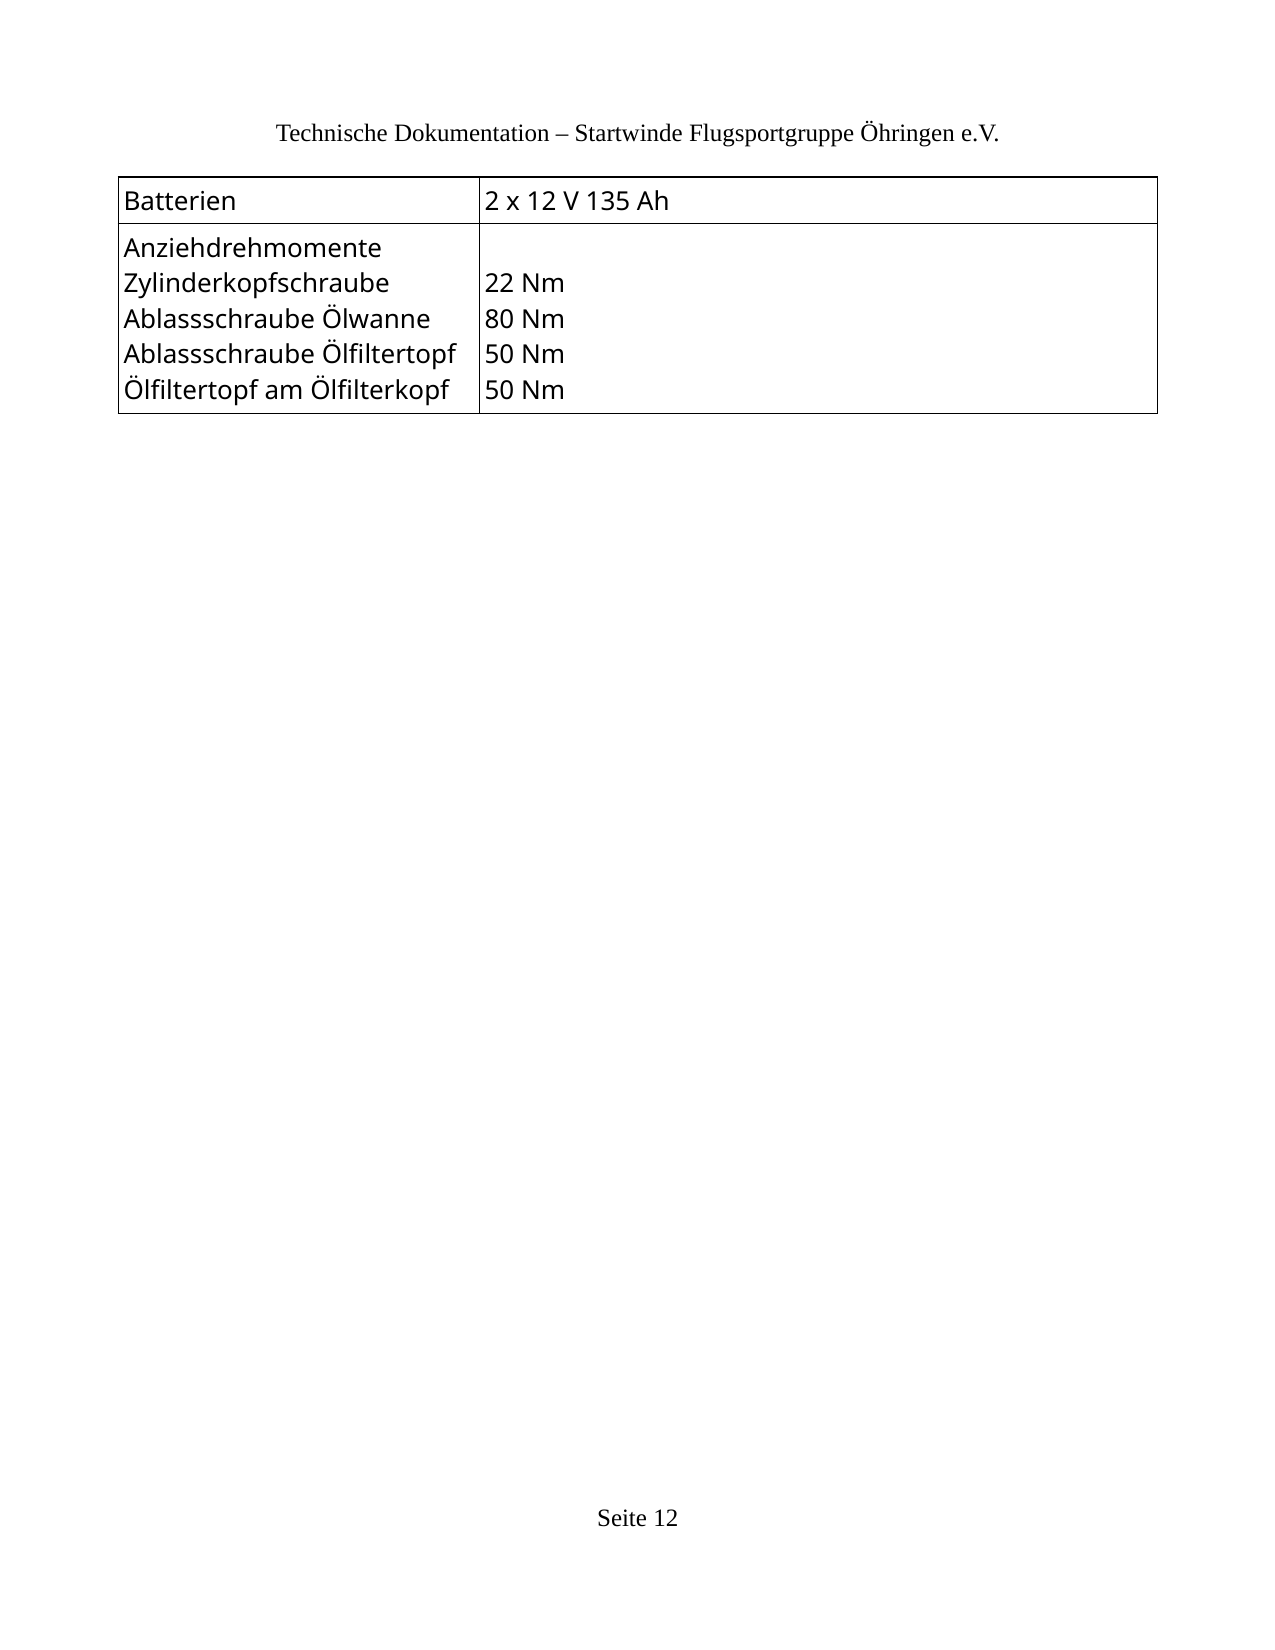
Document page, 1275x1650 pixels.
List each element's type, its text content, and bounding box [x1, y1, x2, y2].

table_cell 22 Nm 80 Nm 50 Nm 50 Nm [480, 224, 1157, 412]
table_cell Anziehdrehmomente Zylinderkopfschraube Ablassschraube Ölwanne Ablassschraube Ölfiltertopf Ölfiltertopf am Ölfilterkopf [119, 224, 479, 412]
table_cell 2 x 12 V 135 Ah [480, 178, 1157, 223]
table_cell Batterien [119, 178, 479, 223]
